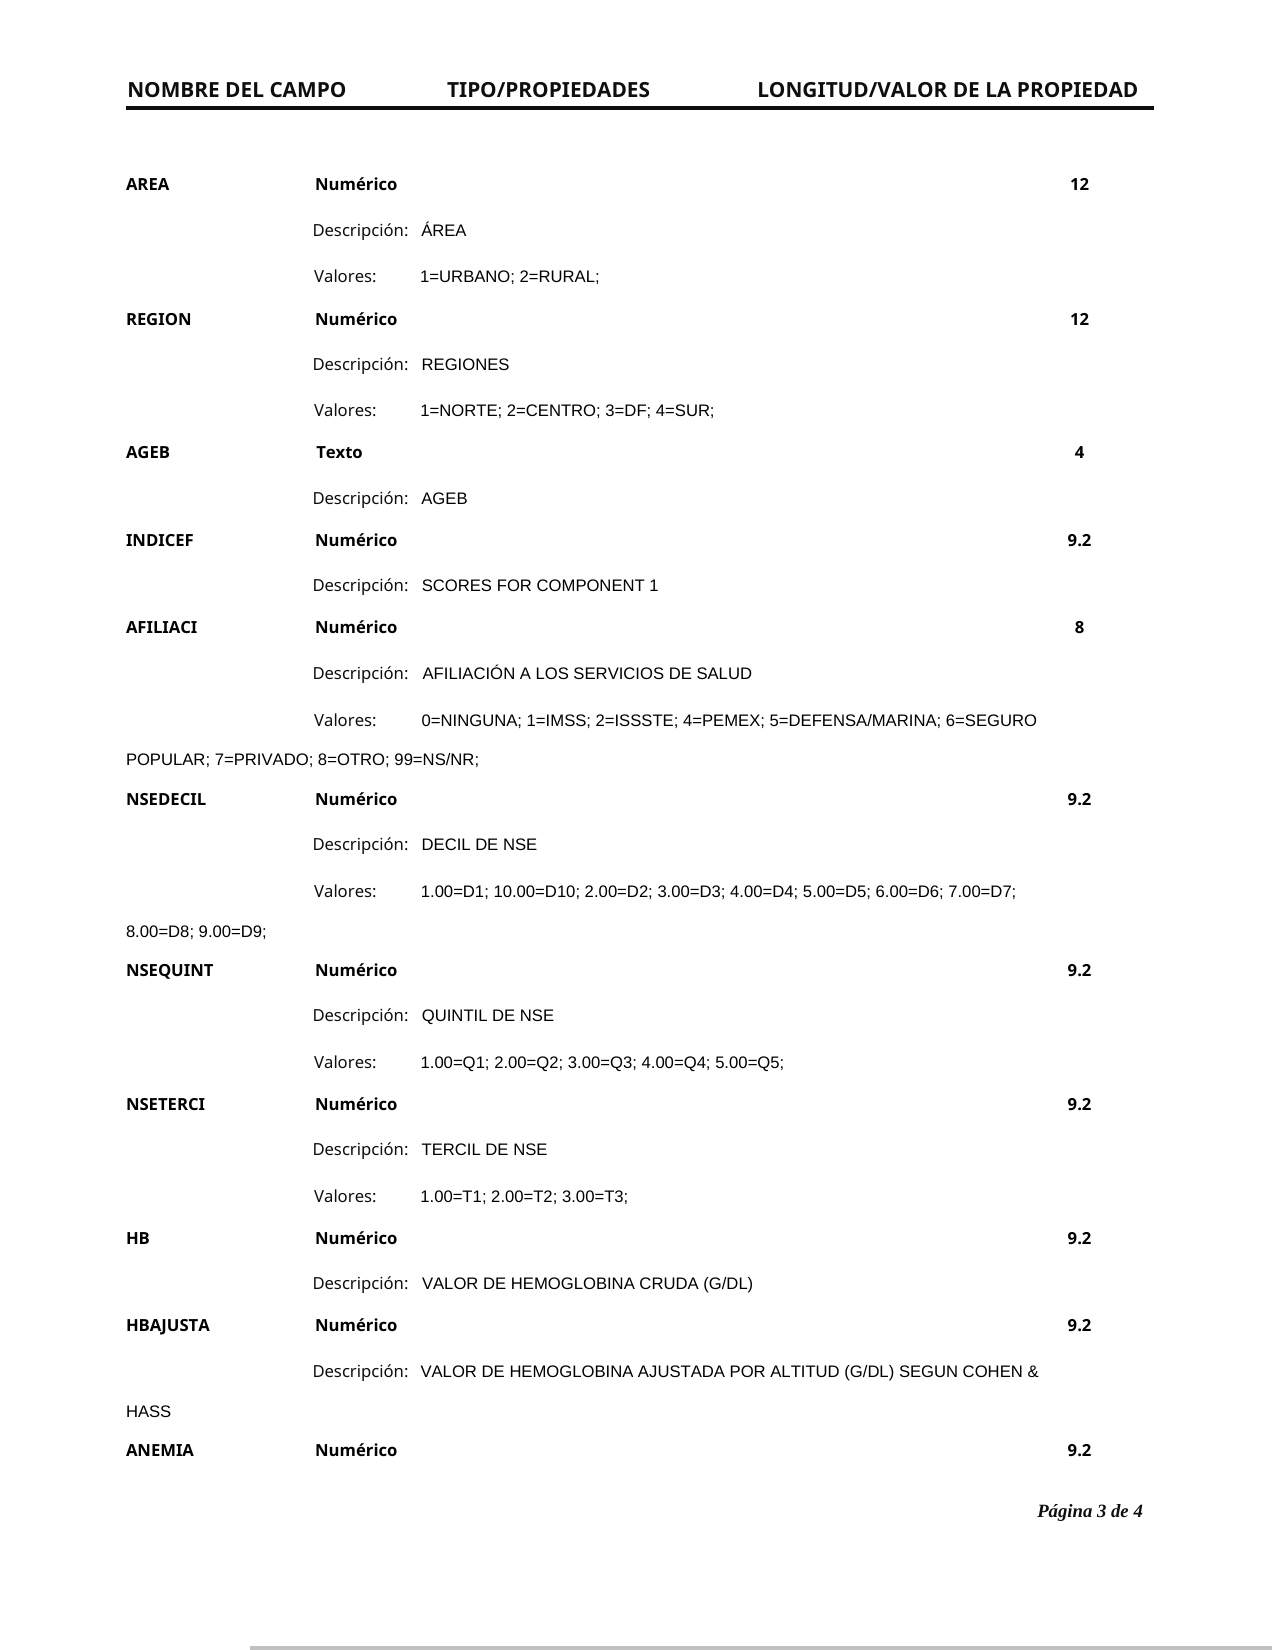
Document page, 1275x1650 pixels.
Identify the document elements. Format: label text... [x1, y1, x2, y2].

text POPULAR; 7=PRIVADO; 8=OTRO; 99=NS/NR; [126, 750, 1138, 769]
text HASS [126, 1402, 1138, 1421]
text Descripción: AGEB [126, 482, 1138, 510]
text Valores: 1.00=T1; 2.00=T2; 3.00=T3; [126, 1180, 1138, 1208]
text Valores: 1=URBANO; 2=RURAL; [126, 261, 1138, 288]
text 8.00=D8; 9.00=D9; [126, 921, 1138, 941]
text NSEDECIL Numérico 9.2 [126, 787, 1138, 810]
text Descripción: TERCIL DE NSE [126, 1133, 1138, 1161]
text AGEB Texto 4 [126, 441, 1138, 464]
text INDICEF Numérico 9.2 [126, 529, 1138, 551]
subtitle NOMBRE DEL CAMPO TIPO/PROPIEDADES LONGITUD/VALOR DE LA PROPIEDAD [127, 75, 1138, 103]
text NSEQUINT Numérico 9.2 [126, 958, 1138, 981]
text Descripción: SCORES FOR COMPONENT 1 [126, 569, 1138, 598]
text ANEMIA Numérico 9.2 [126, 1439, 1138, 1461]
text Descripción: AFILIACIÓN A LOS SERVICIOS DE SALUD [126, 657, 1138, 685]
text AREA Numérico 12 [126, 173, 1138, 196]
text Descripción: VALOR DE HEMOGLOBINA AJUSTADA POR ALTITUD (G/DL) SEGUN COHEN & [126, 1355, 1138, 1383]
text Descripción: DECIL DE NSE [126, 828, 1138, 856]
text REGION Numérico 12 [126, 307, 1138, 330]
text Valores: 0=NINGUNA; 1=IMSS; 2=ISSSTE; 4=PEMEX; 5=DEFENSA/MARINA; 6=SEGURO [126, 704, 1138, 732]
text Descripción: QUINTIL DE NSE [126, 999, 1138, 1027]
text Descripción: ÁREA [126, 214, 1138, 242]
text Descripción: VALOR DE HEMOGLOBINA CRUDA (G/DL) [126, 1267, 1138, 1296]
text Valores: 1=NORTE; 2=CENTRO; 3=DF; 4=SUR; [126, 394, 1138, 423]
text AFILIACI Numérico 8 [126, 616, 1138, 639]
text Valores: 1.00=Q1; 2.00=Q2; 3.00=Q3; 4.00=Q4; 5.00=Q5; [126, 1046, 1138, 1074]
text Descripción: REGIONES [126, 348, 1138, 376]
text HBAJUSTA Numérico 9.2 [126, 1314, 1138, 1337]
text Valores: 1.00=D1; 10.00=D10; 2.00=D2; 3.00=D3; 4.00=D4; 5.00=D5; 6.00=D6; 7.00=D7; [126, 875, 1138, 903]
text NSETERCI Numérico 9.2 [126, 1092, 1138, 1115]
text HB Numérico 9.2 [126, 1227, 1138, 1249]
